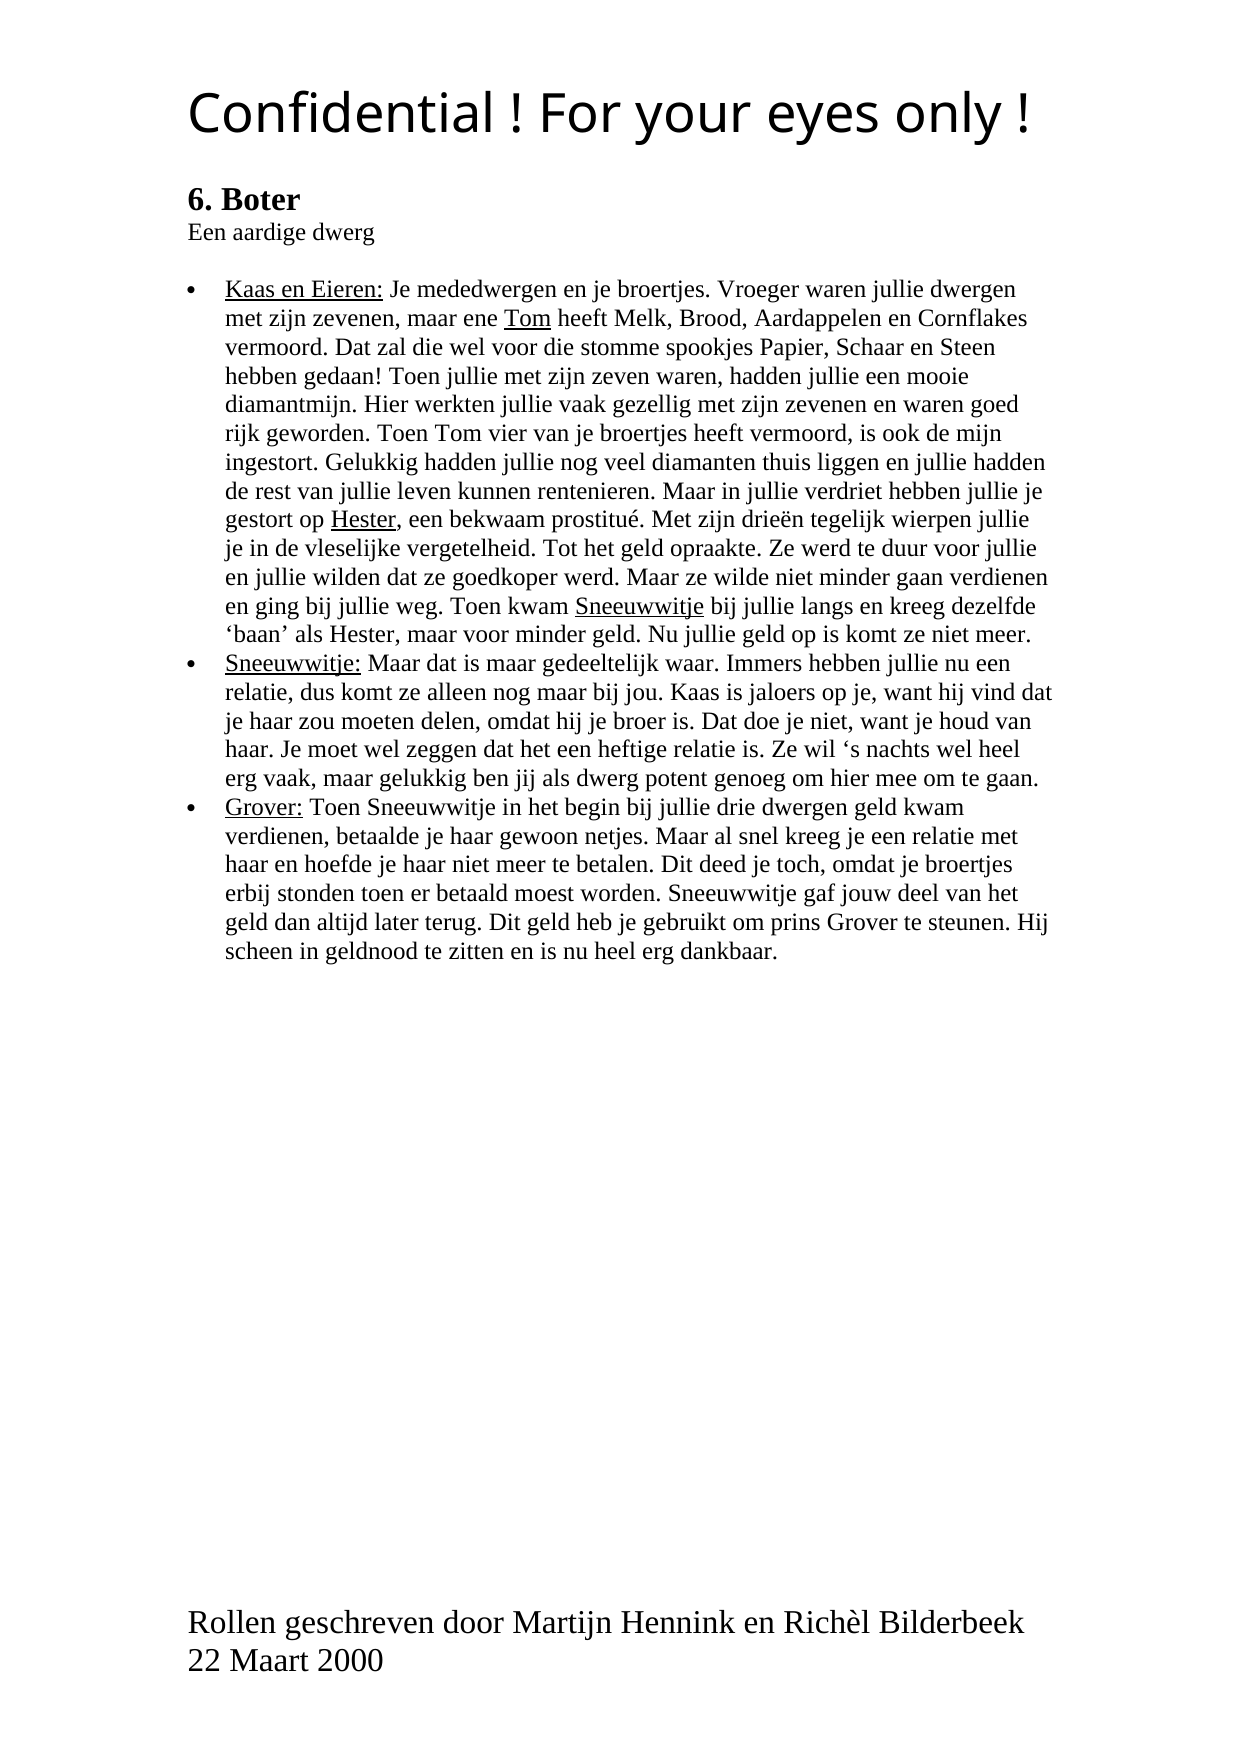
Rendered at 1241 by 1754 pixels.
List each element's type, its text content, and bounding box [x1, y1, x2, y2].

list Kaas en Eieren: Je mededwergen en je broertjes. Vroeger waren jullie dwergen met zijn zevenen, maar ene Tom heeft Melk, Brood, Aardappelen en Cornflakes vermoord. Dat zal die wel voor die stomme spookjes Papier, Schaar en Steen hebben gedaan! Toen jullie met zijn zeven waren, hadden jullie een mooie diamantmijn. Hier werkten jullie vaak gezellig met zijn zevenen en waren goed rijk geworden. Toen Tom vier van je broertjes heeft vermoord, is ook de mijn ingestort. Gelukkig hadden jullie nog veel diamanten thuis liggen en jullie hadden de rest van jullie leven kunnen rentenieren. Maar in jullie verdriet hebben jullie je gestort op Hester, een bekwaam prostitué. Met zijn drieën tegelijk wierpen jullie je in de vleselijke vergetelheid. Tot het geld opraakte. Ze werd te duur voor jullie en jullie wilden dat ze goedkoper werd. Maar ze wilde niet minder gaan verdienen en ging bij jullie weg. Toen kwam Sneeuwwitje bij jullie langs en kreeg dezelfde ‘baan’ als Hester, maar voor minder geld. Nu jullie geld op is komt ze niet meer. [187, 274, 1053, 648]
list Sneeuwwitje: Maar dat is maar gedeeltelijk waar. Immers hebben jullie nu een relatie, dus komt ze alleen nog maar bij jou. Kaas is jaloers op je, want hij vind dat je haar zou moeten delen, omdat hij je broer is. Dat doe je niet, want je houd van haar. Je moet wel zeggen dat het een heftige relatie is. Ze wil ‘s nachts wel heel erg vaak, maar gelukkig ben jij als dwerg potent genoeg om hier mee om te gaan. [187, 648, 1053, 792]
list Grover: Toen Sneeuwwitje in het begin bij jullie drie dwergen geld kwam verdienen, betaalde je haar gewoon netjes. Maar al snel kreeg je een relatie met haar en hoefde je haar niet meer te betalen. Dit deed je toch, omdat je broertjes erbij stonden toen er betaald moest worden. Sneeuwwitje gaf jouw deel van het geld dan altijd later terug. Dit geld heb je gebruikt om prins Grover te steunen. Hij scheen in geldnood te zitten en is nu heel erg dankbaar. [187, 792, 1053, 964]
text 6. Boter [187, 179, 1053, 217]
text Een aardige dwerg [187, 217, 1053, 246]
